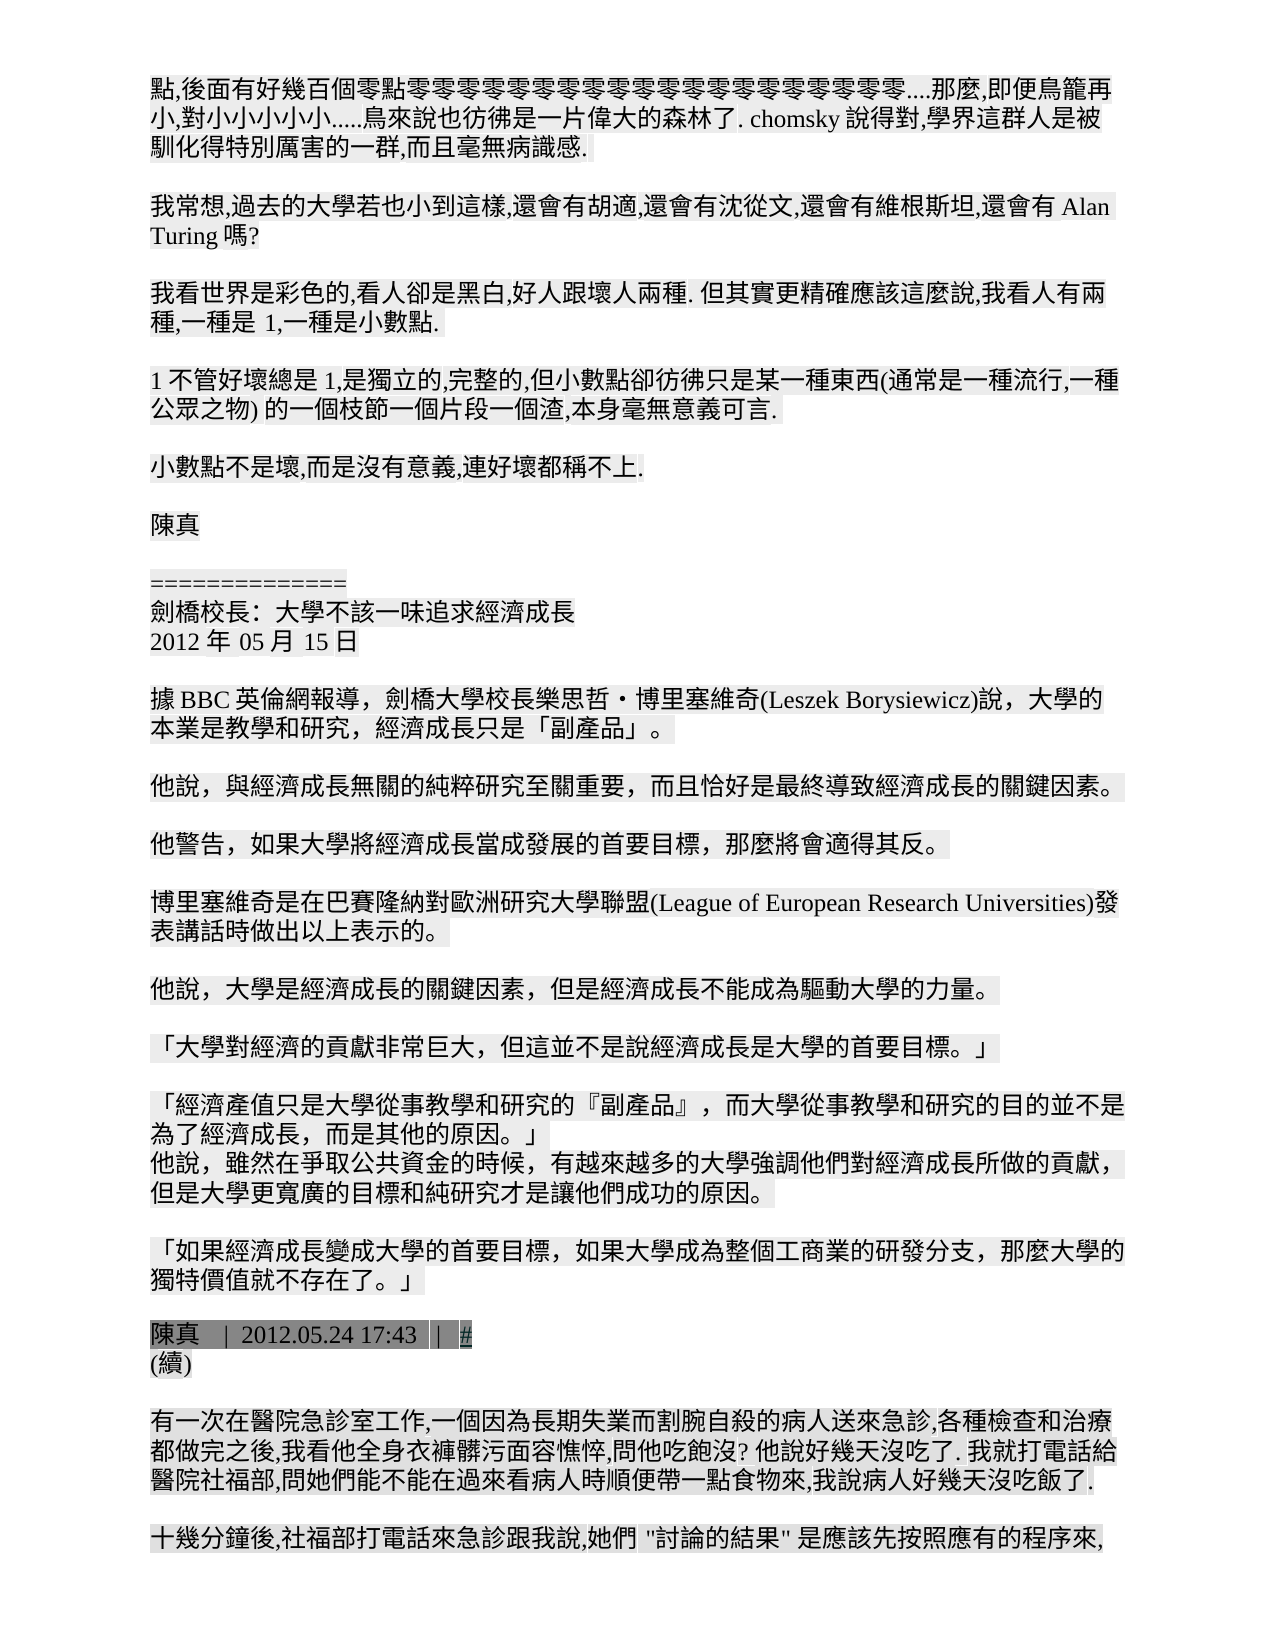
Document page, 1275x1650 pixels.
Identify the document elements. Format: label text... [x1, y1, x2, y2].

text 點,後面有好幾百個零點零零零零零零零零零零零零零零零零零零零零....那麼,即便鳥籠再小,對小小小小小.....鳥來說也彷彿是一片偉大的森林了. chomsky說得對,學界這群人是被馴化得特別厲害的一群,而且毫無病識感. 我常想,過去的大學若也小到這樣,還會有胡適,還會有沈從文,還會有維根斯坦,還會有Alan Turing嗎? 我看世界是彩色的,看人卻是黑白,好人跟壞人兩種. 但其實更精確應該這麼說,我看人有兩種,一種是 1,一種是小數點. 1 不管好壞總是1,是獨立的,完整的,但小數點卻彷彿只是某一種東西(通常是一種流行,一種公眾之物) 的一個枝節一個片段一個渣,本身毫無意義可言. 小數點不是壞,而是沒有意義,連好壞都稱不上. 陳真 ============== 劍橋校長：大學不該一味追求經濟成長 2012 年 05 月 15 日 據BBC英倫網報導，劍橋大學校長樂思哲・博里塞維奇(Leszek Borysiewicz)說，大學的本業是教學和研究，經濟成長只是「副產品」。 他說，與經濟成長無關的純粹研究至關重要，而且恰好是最終導致經濟成長的關鍵因素。 他警告，如果大學將經濟成長當成發展的首要目標，那麼將會適得其反。 博里塞維奇是在巴賽隆納對歐洲研究大學聯盟(League of European Research Universities)發表講話時做出以上表示的。 他說，大學是經濟成長的關鍵因素，但是經濟成長不能成為驅動大學的力量。 「大學對經濟的貢獻非常巨大，但這並不是說經濟成長是大學的首要目標。」 「經濟產值只是大學從事教學和研究的『副產品』，而大學從事教學和研究的目的並不是為了經濟成長，而是其他的原因。」 他說，雖然在爭取公共資金的時候，有越來越多的大學強調他們對經濟成長所做的貢獻，但是大學更寬廣的目標和純研究才是讓他們成功的原因。 「如果經濟成長變成大學的首要目標，如果大學成為整個工商業的研發分支，那麼大學的獨特價值就不存在了。」 [150, 75, 1125, 1295]
text 陳真 | 2012.05.24 17:43 | # [150, 1320, 1125, 1349]
text (續) 有一次在醫院急診室工作,一個因為長期失業而割腕自殺的病人送來急診,各種檢查和治療都做完之後,我看他全身衣褲髒污面容憔悴,問他吃飽沒? 他說好幾天沒吃了. 我就打電話給醫院社福部,問她們能不能在過來看病人時順便帶一點食物來,我說病人好幾天沒吃飯了. 十幾分鐘後,社福部打電話來急診跟我說,她們 "討論的結果" 是應該先按照應有的程序來, [150, 1349, 1125, 1553]
